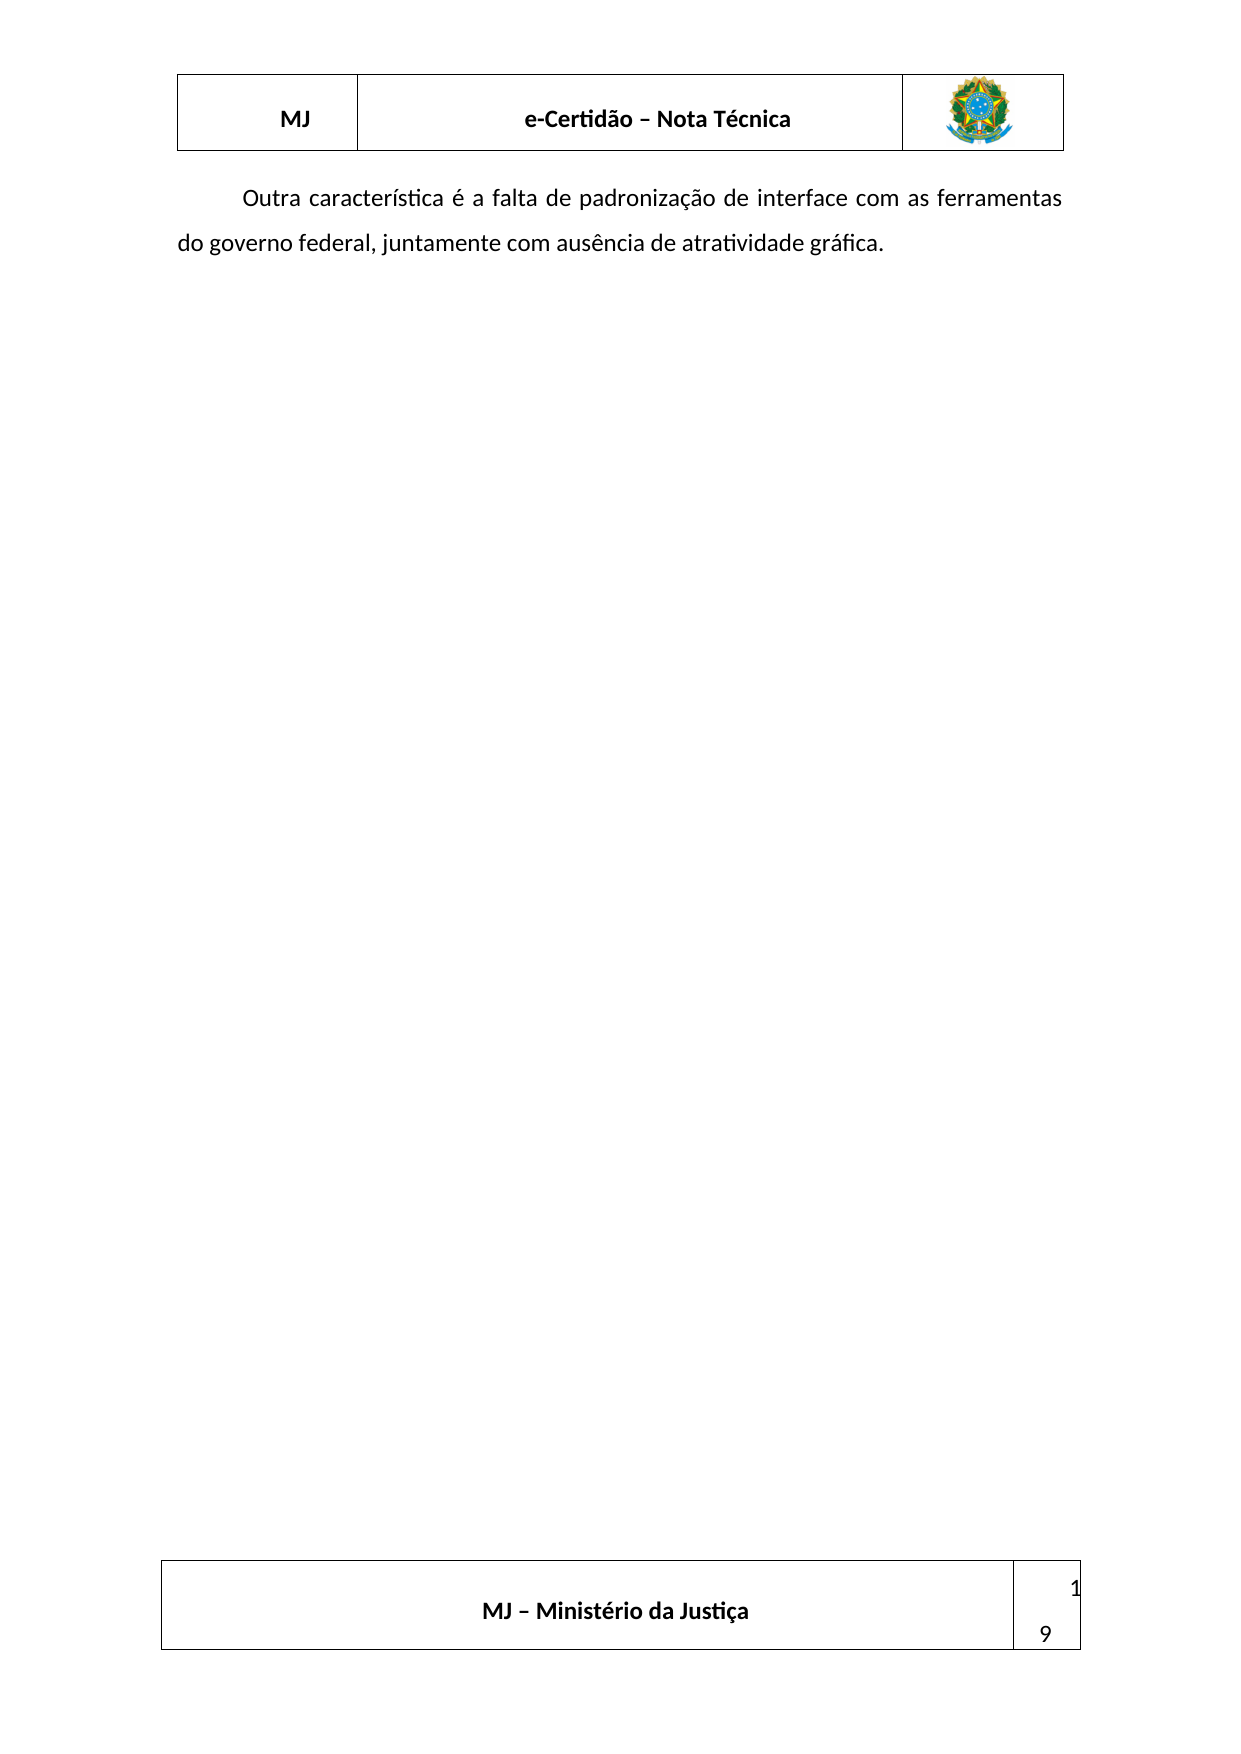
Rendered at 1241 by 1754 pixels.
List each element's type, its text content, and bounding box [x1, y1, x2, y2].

picture [944, 75, 1020, 149]
text Outra característica é a falta de padronização de interface com as ferramentas do governo federal, juntamente com ausência de atratividade gráfica. [177, 182, 1063, 258]
